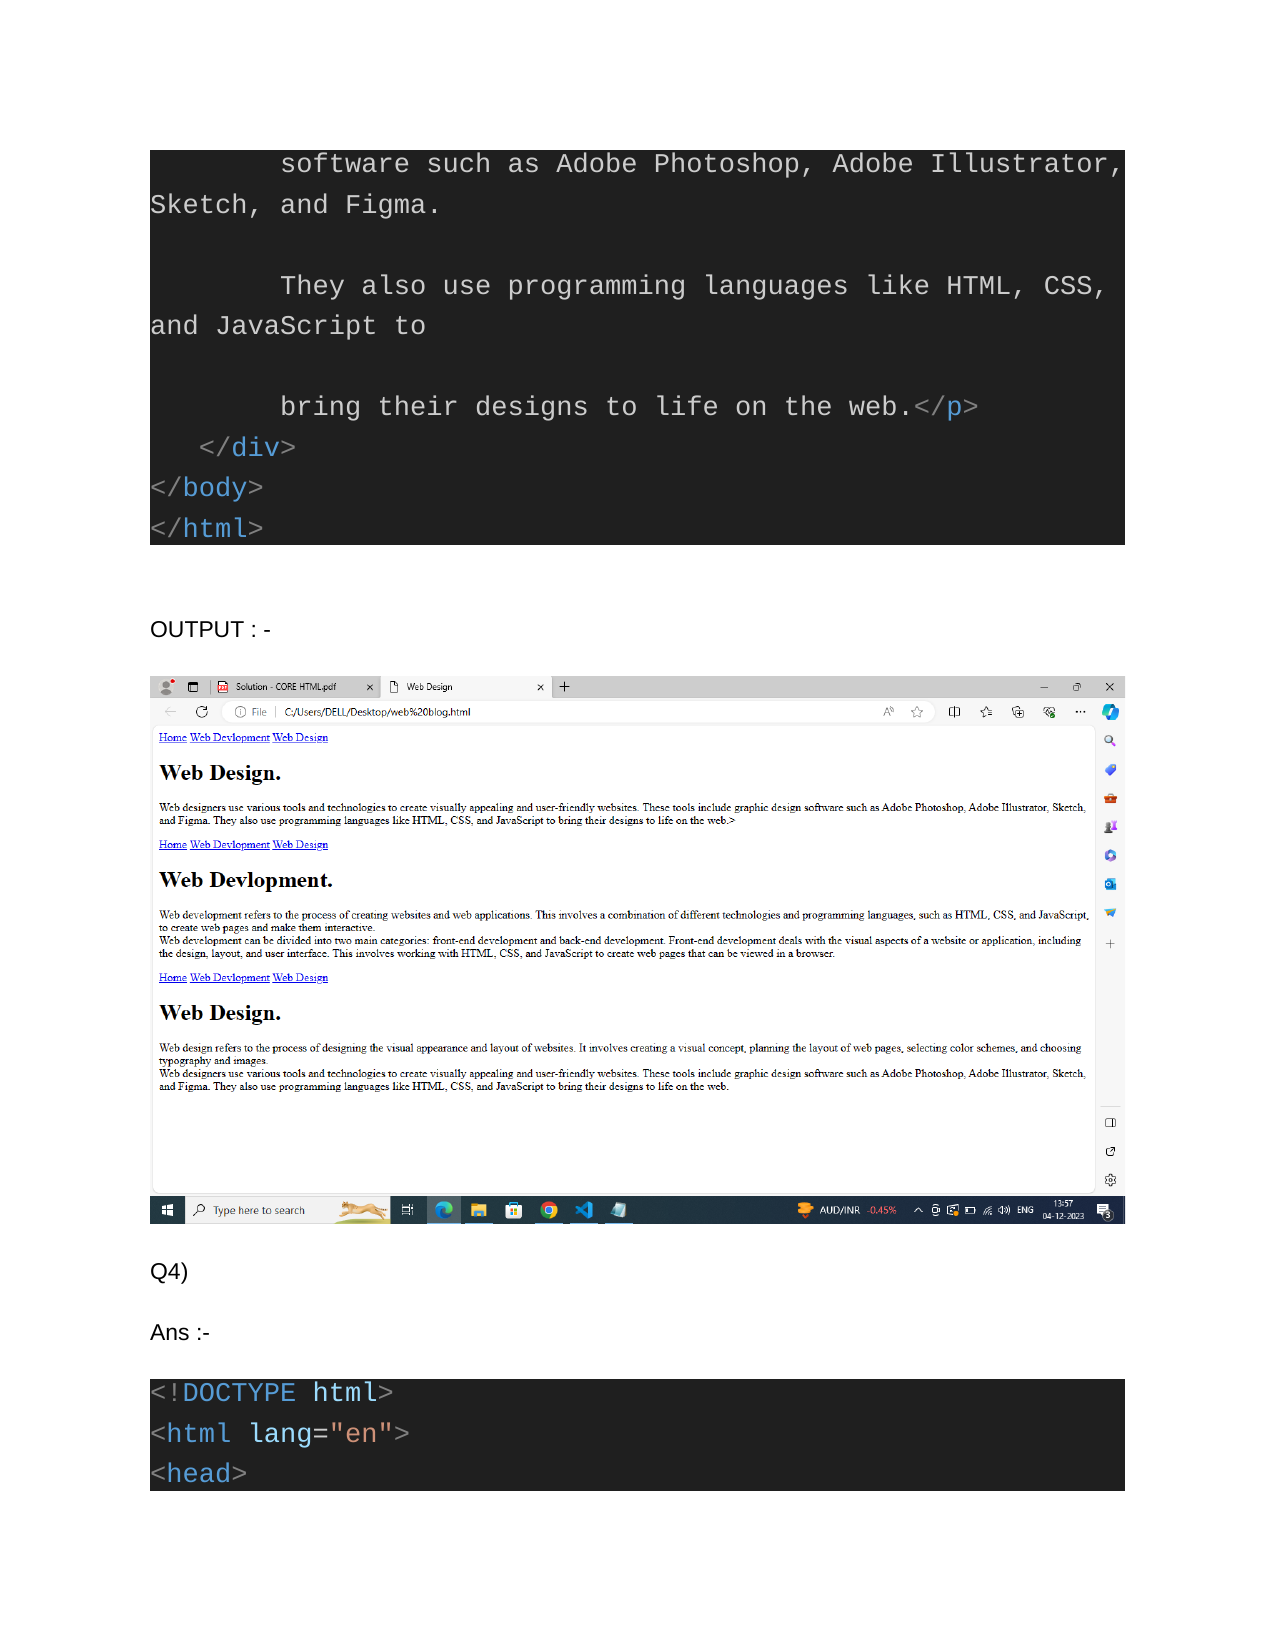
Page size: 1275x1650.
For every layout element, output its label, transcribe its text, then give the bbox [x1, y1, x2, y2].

text </html> [150, 515, 1125, 545]
text bring their designs to life on the web.</p> [150, 393, 1125, 424]
text <!DOCTYPE html> [150, 1379, 1125, 1409]
picture [150, 676, 1125, 1224]
text Ans :- [150, 1318, 1125, 1345]
text <head> [150, 1460, 1125, 1491]
text </body> [150, 474, 1125, 505]
text Q4) [150, 1258, 1125, 1284]
text They also use programming languages like HTML, CSS, and JavaScript to [150, 272, 1125, 343]
text <html lang="en"> [150, 1419, 1125, 1450]
text OUTPUT : - [150, 616, 1125, 642]
text </div> [150, 434, 1125, 464]
text software such as Adobe Photoshop, Adobe Illustrator, Sketch, and Figma. [150, 150, 1125, 221]
